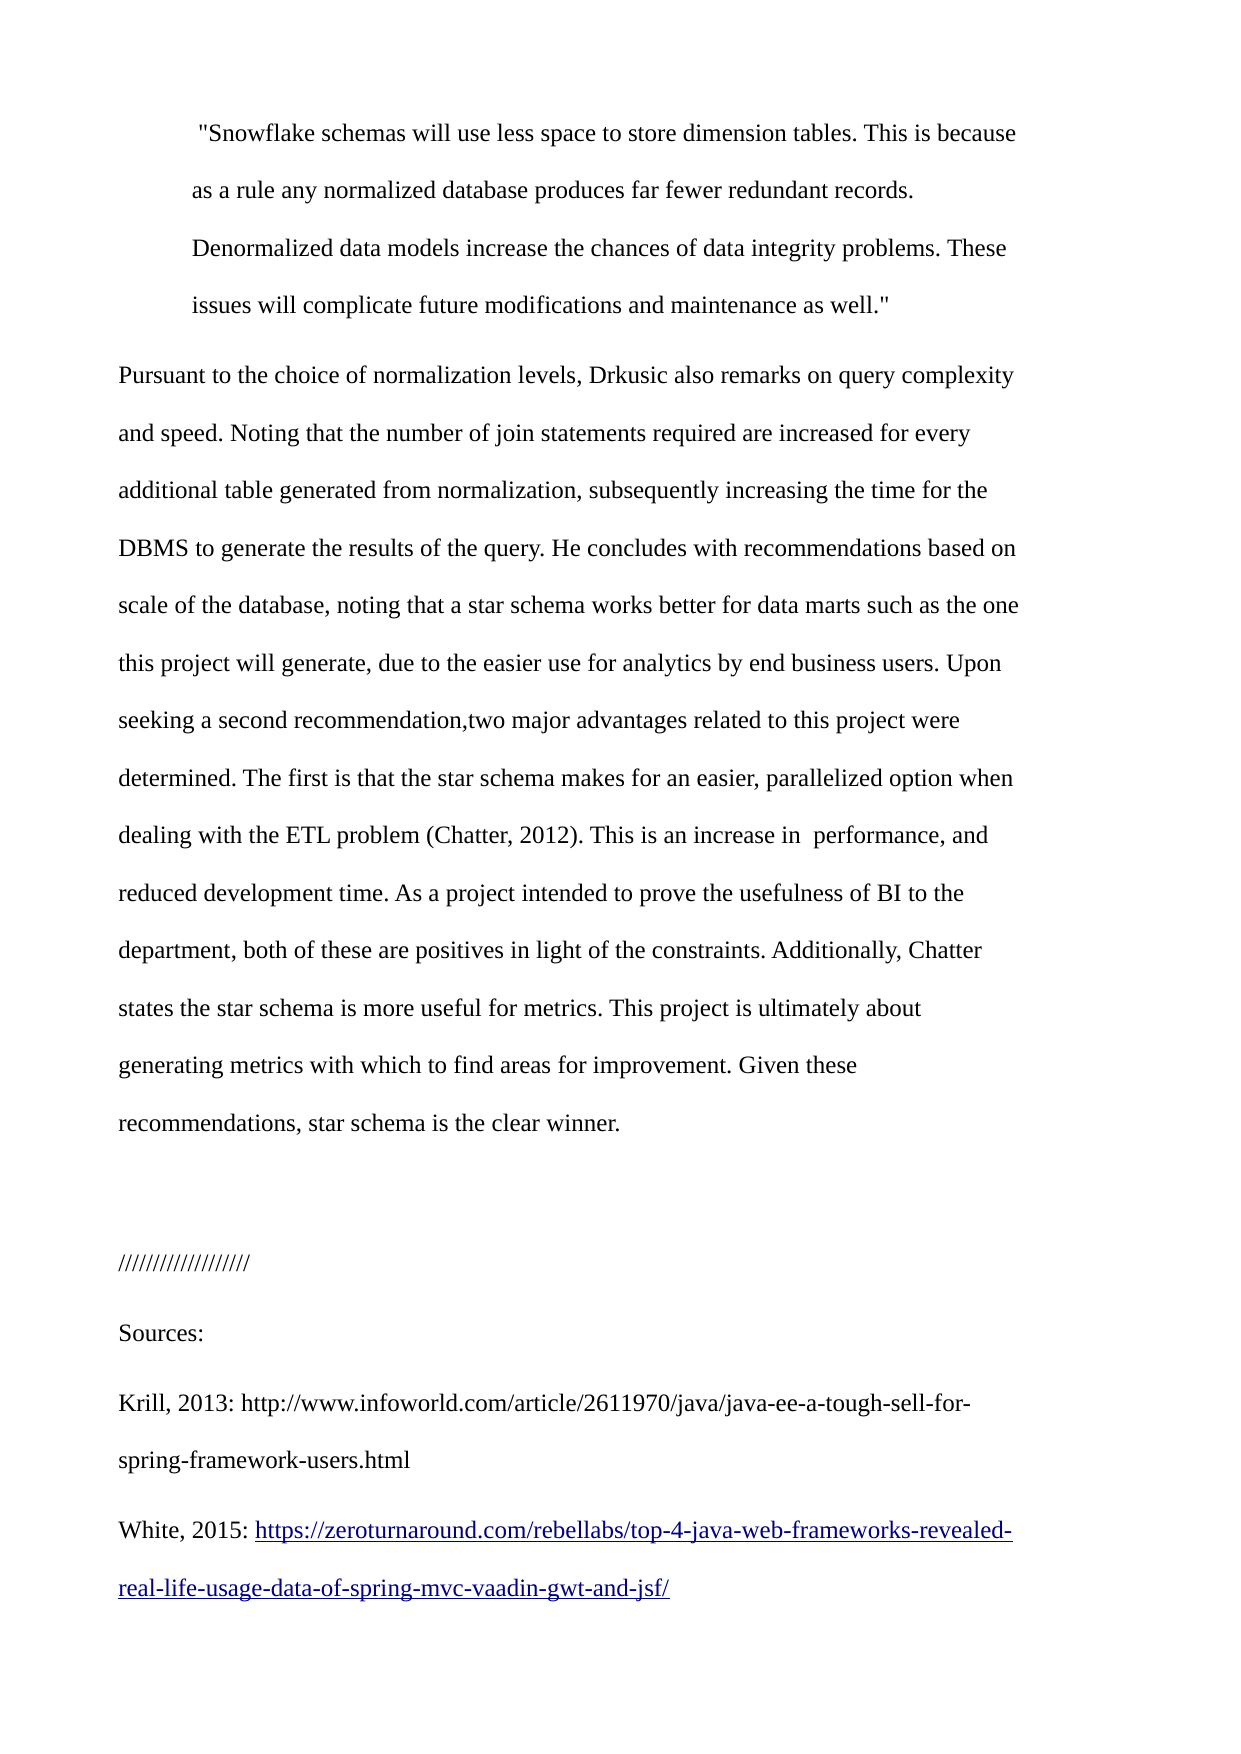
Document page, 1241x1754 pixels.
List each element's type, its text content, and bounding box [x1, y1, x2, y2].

text Pursuant to the choice of normalization levels, Drkusic also remarks on query complexity and speed. Noting that the number of join statements required are increased for every additional table generated from normalization, subsequently increasing the time for the DBMS to generate the results of the query. He concludes with recommendations based on scale of the database, noting that a star schema works better for data marts such as the one this project will generate, due to the easier use for analytics by end business users. Upon seeking a second recommendation,two major advantages related to this project were determined. The first is that the star schema makes for an easier, parallelized option when dealing with the ETL problem (Chatter, 2012). This is an increase in performance, and reduced development time. As a project intended to prove the usefulness of BI to the department, both of these are positives in light of the constraints. Additionally, Chatter states the star schema is more useful for metrics. This project is ultimately about generating metrics with which to find areas for improvement. Given these recommendations, star schema is the clear winner. [118, 361, 1022, 1137]
text /////////////////// [118, 1248, 1022, 1277]
text White, 2015: https://zeroturnaround.com/rebellabs/top-4-java-web-frameworks-revealed-real-life-usage-data-of-spring-mvc-vaadin-gwt-and-jsf/ [118, 1516, 1022, 1602]
text "Snowflake schemas will use less space to store dimension tables. This is because as a rule any normalized database produces far fewer redundant records. Denormalized data models increase the chances of data integrity problems. These issues will complicate future modifications and maintenance as well." [118, 118, 1022, 319]
text Krill, 2013: http://www.infoworld.com/article/2611970/java/java-ee-a-tough-sell-for-spring-framework-users.html [118, 1388, 1022, 1474]
text Sources: [118, 1318, 1022, 1347]
